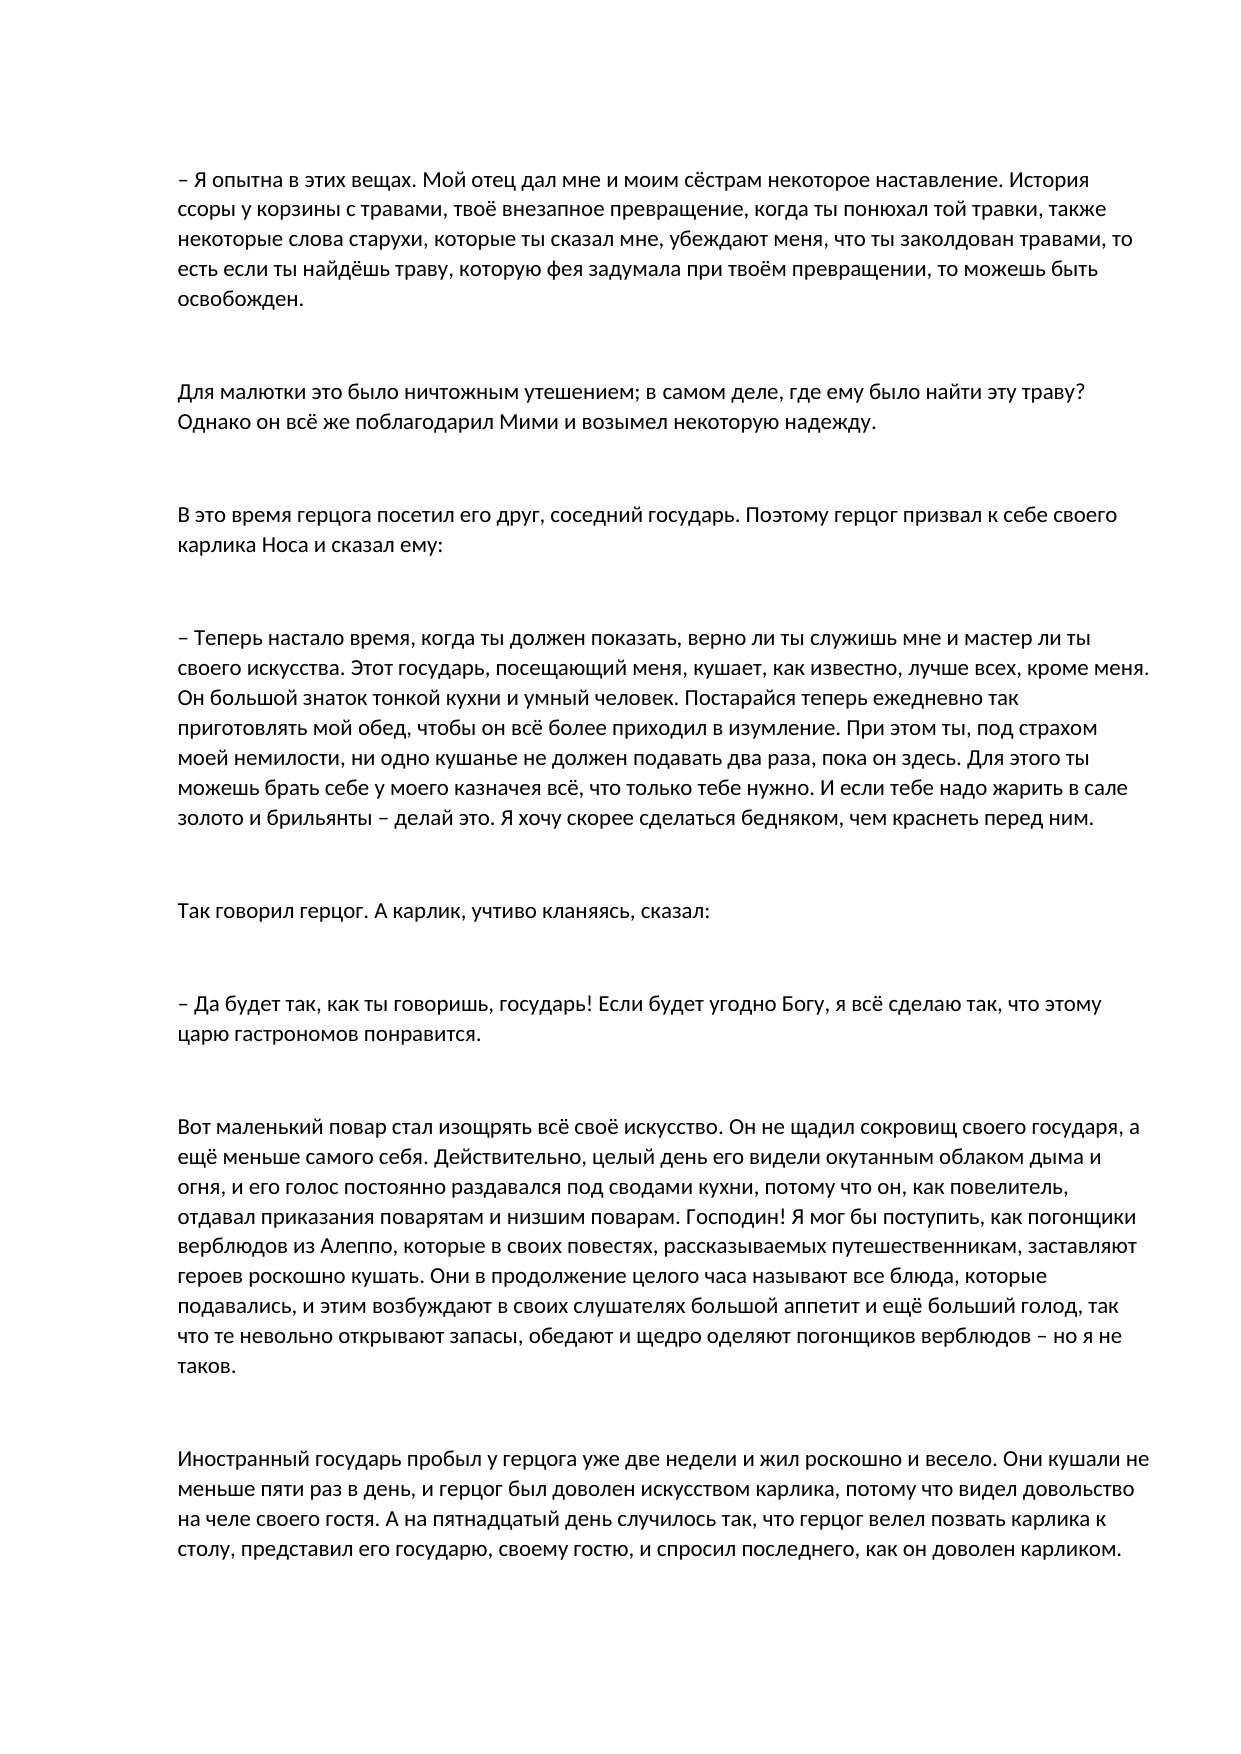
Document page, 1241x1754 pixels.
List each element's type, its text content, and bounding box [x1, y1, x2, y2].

text В это время герцога посетил его друг, соседний государь. Поэтому герцог призвал к себе своего карлика Носа и сказал ему: [177, 500, 1152, 558]
text – Да будет так, как ты говоришь, государь! Если будет угодно Богу, я всё сделаю так, что этому царю гастрономов понравится. [177, 989, 1152, 1047]
text – Я опытна в этих вещах. Мой отец дал мне и моим сёстрам некоторое наставление. История ссоры у корзины с травами, твоё внезапное превращение, когда ты понюхал той травки, также некоторые слова старухи, которые ты сказал мне, убеждают меня, что ты заколдован травами, то есть если ты найдёшь траву, которую фея задумала при твоём превращении, то можешь быть освобожден. [177, 165, 1152, 312]
text Вот маленький повар стал изощрять всё своё искусство. Он не щадил сокровищ своего государя, а ещё меньше самого себя. Действительно, целый день его видели окутанным облаком дыма и огня, и его голос постоянно раздавался под сводами кухни, потому что он, как повелитель, отдавал приказания поварятам и низшим поварам. Господин! Я мог бы поступить, как погонщики верблюдов из Алеппо, которые в своих повестях, рассказываемых путешественникам, заставляют героев роскошно кушать. Они в продолжение целого часа называют все блюда, которые подавались, и этим возбуждают в своих слушателях большой аппетит и ещё больший голод, так что те невольно открывают запасы, обедают и щедро оделяют погонщиков верблюдов – но я не таков. [177, 1112, 1152, 1379]
text Для малютки это было ничтожным утешением; в самом деле, где ему было найти эту траву? Однако он всё же поблагодарил Мими и возымел некоторую надежду. [177, 377, 1152, 435]
text – Теперь настало время, когда ты должен показать, верно ли ты служишь мне и мастер ли ты своего искусства. Этот государь, посещающий меня, кушает, как известно, лучше всех, кроме меня. Он большой знаток тонкой кухни и умный человек. Постарайся теперь ежедневно так приготовлять мой обед, чтобы он всё более приходил в изумление. При этом ты, под страхом моей немилости, ни одно кушанье не должен подавать два раза, пока он здесь. Для этого ты можешь брать себе у моего казначея всё, что только тебе нужно. И если тебе надо жарить в сале золото и брильянты – делай это. Я хочу скорее сделаться бедняком, чем краснеть перед ним. [177, 623, 1152, 831]
text Так говорил герцог. А карлик, учтиво кланяясь, сказал: [177, 896, 1152, 924]
text Иностранный государь пробыл у герцога уже две недели и жил роскошно и весело. Они кушали не меньше пяти раз в день, и герцог был доволен искусством карлика, потому что видел довольство на челе своего гостя. А на пятнадцатый день случилось так, что герцог велел позвать карлика к столу, представил его государю, своему гостю, и спросил последнего, как он доволен карликом. [177, 1444, 1152, 1562]
